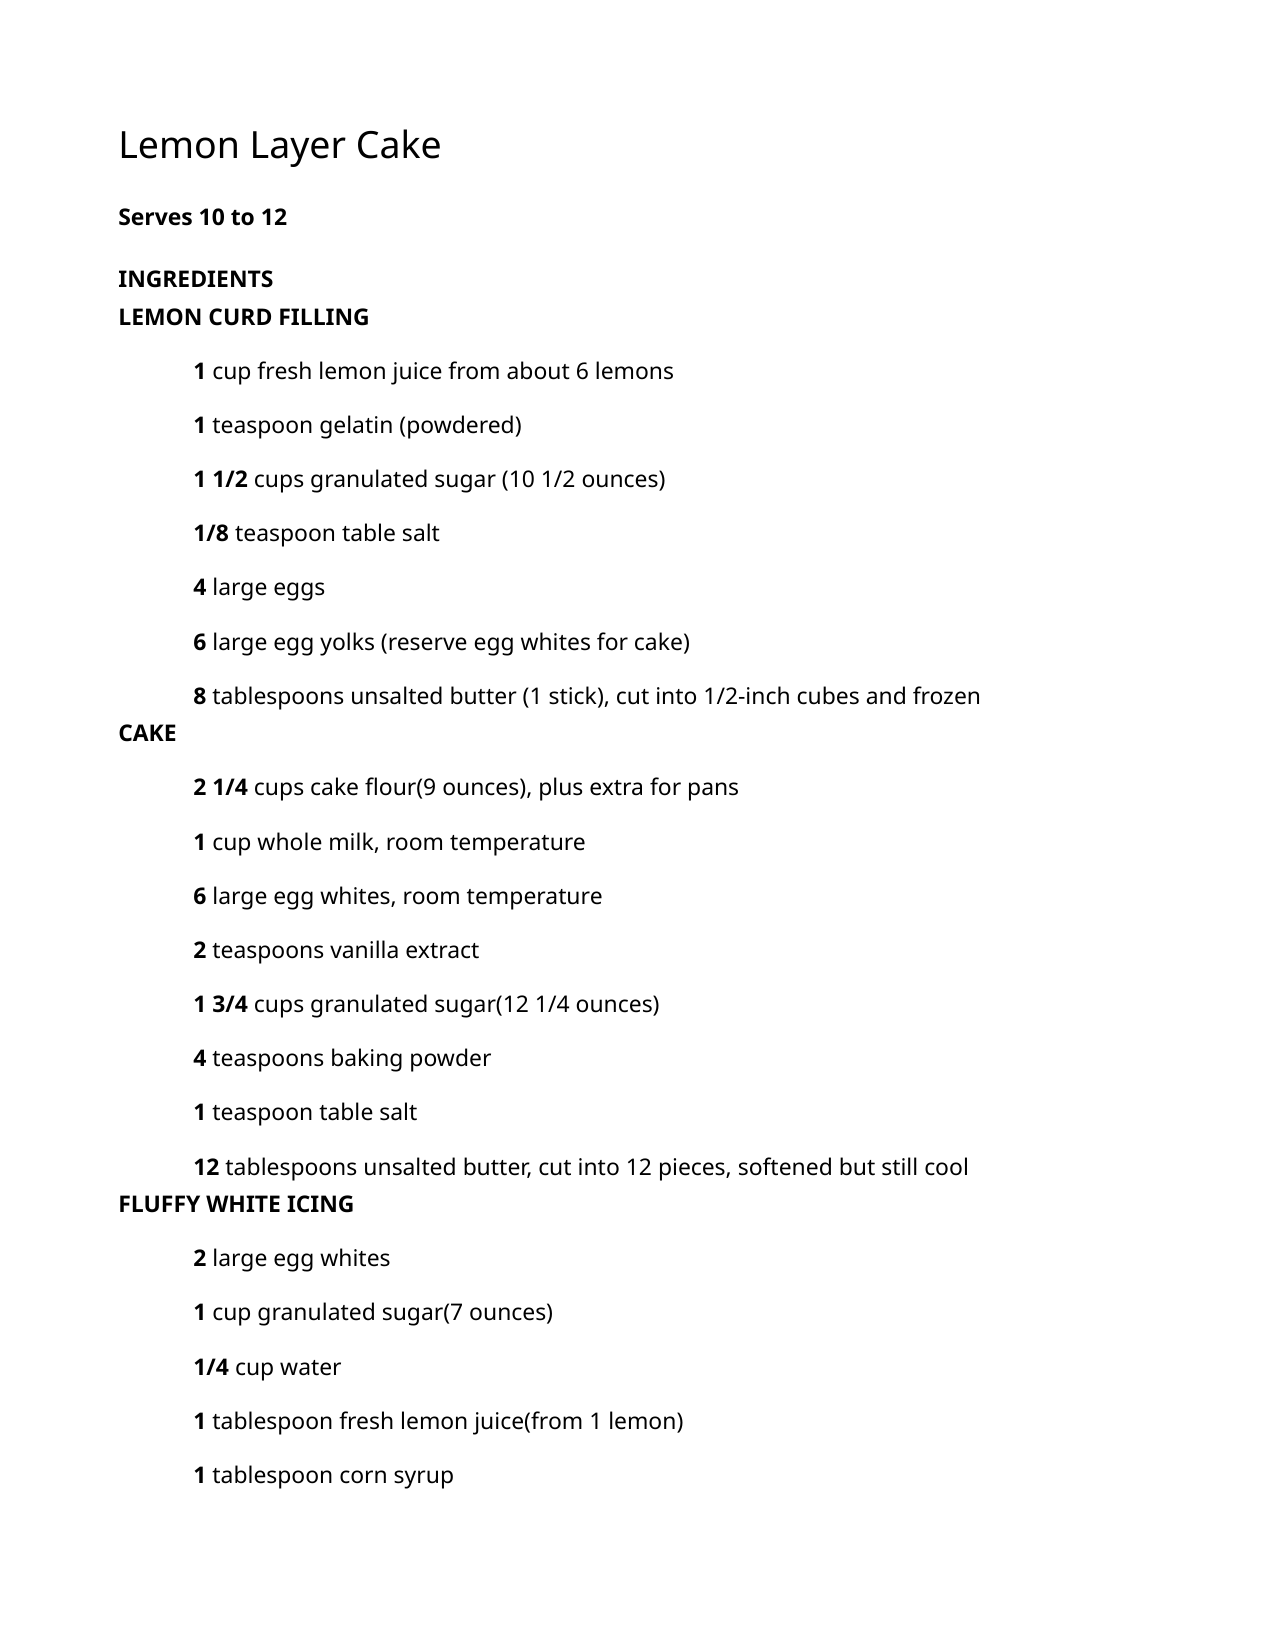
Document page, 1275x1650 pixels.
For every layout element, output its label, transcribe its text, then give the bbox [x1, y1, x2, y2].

text 1/4 cup water [118, 1327, 1157, 1382]
text 1 tablespoon corn syrup [118, 1436, 1157, 1490]
text INGREDIENTS [118, 257, 1157, 294]
text 6 large egg yolks (reserve egg whites for cake) [118, 602, 1157, 657]
text 4 large eggs [118, 548, 1157, 602]
text 1 teaspoon gelatin (powdered) [118, 386, 1157, 440]
text 1 cup whole milk, room temperature [118, 802, 1157, 857]
text Lemon Layer Cake [118, 118, 1157, 169]
text FLUFFY WHITE ICING [118, 1182, 1157, 1219]
text 1 teaspoon table salt [118, 1073, 1157, 1127]
text 4 teaspoons baking powder [118, 1019, 1157, 1073]
text Serves 10 to 12 [118, 194, 1157, 232]
text 6 large egg whites, room temperature [118, 857, 1157, 911]
text 2 teaspoons vanilla extract [118, 911, 1157, 965]
text 12 tablespoons unsalted butter, cut into 12 pieces, softened but still cool [118, 1127, 1157, 1182]
text LEMON CURD FILLING [118, 294, 1157, 332]
text 1 tablespoon fresh lemon juice(from 1 lemon) [118, 1382, 1157, 1436]
text CAKE [118, 711, 1157, 748]
text 1 3/4 cups granulated sugar(12 1/4 ounces) [118, 965, 1157, 1019]
text 8 tablespoons unsalted butter (1 stick), cut into 1/2-inch cubes and frozen [118, 657, 1157, 711]
text 1 1/2 cups granulated sugar (10 1/2 ounces) [118, 440, 1157, 494]
text 1 cup fresh lemon juice from about 6 lemons [118, 332, 1157, 386]
text 1 cup granulated sugar(7 ounces) [118, 1273, 1157, 1327]
text 2 large egg whites [118, 1219, 1157, 1273]
text 2 1/4 cups cake flour(9 ounces), plus extra for pans [118, 748, 1157, 802]
text 1/8 teaspoon table salt [118, 494, 1157, 548]
